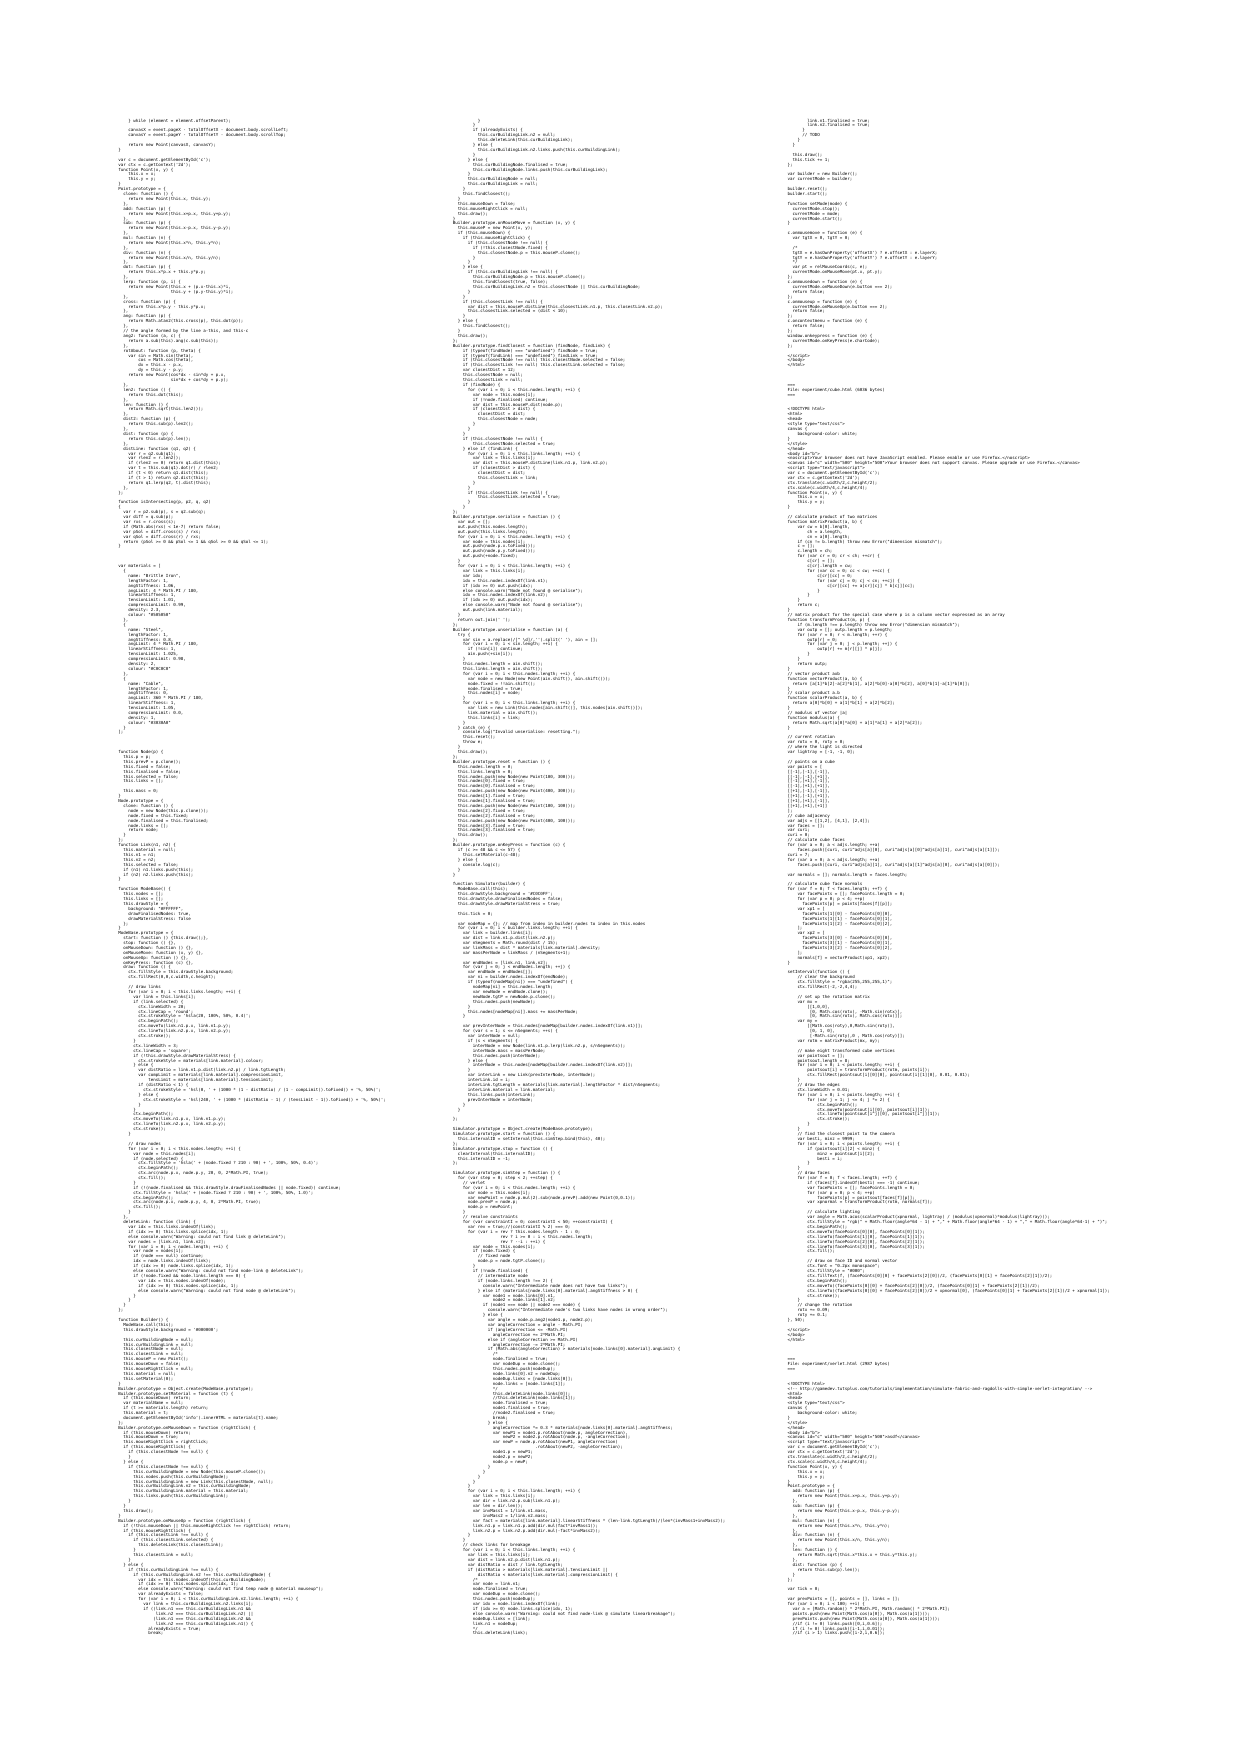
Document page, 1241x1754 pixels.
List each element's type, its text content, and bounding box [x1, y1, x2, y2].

text for (var i = 0; i < this.curBuildingLink.n2.links.length; ++i) { [118, 1597, 453, 1602]
text link.material = ain.shift(); [453, 711, 787, 715]
text ctx.translate(c.width/2,c.height/2); [787, 1455, 1122, 1459]
text }; [453, 838, 787, 843]
text mul: function (n) { [787, 1518, 1122, 1523]
text function isIntersecting(p, p2, q, q2) [118, 500, 453, 505]
text this.nodes = []; [118, 892, 453, 897]
text this.links.push(interLink); [453, 1092, 787, 1097]
text compressionLimit: 0.0, [118, 711, 453, 715]
text this.mouseDown = false; [118, 1362, 453, 1367]
text this.closestLink = null; [453, 378, 787, 382]
text Simulator.prototype.simStep = function () { [453, 1171, 787, 1176]
text stop: function () {}, [118, 941, 453, 946]
text var link = this.links[i]; [453, 456, 787, 461]
text link.n2.finalised = true; [787, 123, 1122, 128]
text } [453, 172, 787, 177]
text } [118, 1293, 453, 1298]
text this.findClosest(); [453, 192, 787, 196]
text canvas { [787, 427, 1122, 431]
text ctx.fillRect(-2,-2,4,4); [787, 985, 1122, 989]
text node.p = node.tgtP.clone(); [453, 1259, 787, 1264]
text } [787, 1161, 1122, 1166]
text background-color: white; [787, 431, 1122, 436]
text else console.warn("Warning: could not find node @ deleteLink"); [118, 1288, 453, 1293]
text <head> [787, 417, 1122, 422]
text var dir = link.n2.p.sub(link.n1.p); [453, 1499, 787, 1504]
text node = new Node(this.p.clone()); [118, 808, 453, 813]
text drawFinalisedNodes: true, [118, 911, 453, 916]
text this.closestNode = node; [453, 417, 787, 422]
text this.finalised = false; [118, 769, 453, 774]
text }; [787, 294, 1122, 299]
text closestDist = dist; [453, 412, 787, 417]
text this.tick = 0; [453, 911, 787, 916]
text }, [118, 294, 453, 299]
text for (var i = 0; i < 100; ++i) { [787, 1602, 1122, 1606]
text var idx = this.nodes.indexOf(this.curBuildingNode); [118, 1577, 453, 1582]
text if (i != 0) links.push([i-1,i,0.01]); [787, 1626, 1122, 1631]
text angStiffness: 0.8, [118, 637, 453, 642]
text } [453, 329, 787, 333]
text if (rlen2 == 0) return q1.dist(this); [118, 461, 453, 466]
text } [453, 118, 787, 123]
text this.reset(); [453, 735, 787, 740]
text var nodes = [link.n1, link.n2]; [118, 1239, 453, 1244]
text node.links = []; [118, 823, 453, 828]
text this.closestNode = null; [118, 1347, 453, 1352]
text dist: function (p) { [118, 431, 453, 436]
text if (Math.abs(angleCorrection) > materials[node.links[0].material].angLimit) { [453, 1347, 787, 1352]
text this.nodes[i] = node; [453, 691, 787, 696]
text } [453, 696, 787, 701]
text this.deleteLink(link); [453, 1631, 787, 1636]
text colour: "#505050" [118, 613, 453, 617]
text this.mouseRightClick = null; [453, 206, 787, 211]
text //node2.finalised = true; [453, 1411, 787, 1416]
text var dist = this.mouseP.dist(node.p); [453, 402, 787, 407]
text } [787, 1127, 1122, 1132]
text dx = this.x - p.x, [118, 363, 453, 368]
text this.selected = false; [118, 774, 453, 779]
text } [453, 657, 787, 662]
text onMouseMove: function (x, y) {}, [118, 950, 453, 955]
text [[-1],[+1],[-1]], [787, 779, 1122, 784]
text File: experiment/cube.html (6036 bytes) [787, 387, 1122, 392]
text // draw nodes [118, 1141, 453, 1146]
text } [453, 1068, 787, 1073]
text this.nodes[1].finalised = true; [489, 799, 787, 803]
text var newP = node.p.rotAbout(newP1, angleCorrection) [453, 1440, 787, 1445]
text } [453, 1533, 787, 1538]
text if (this.mouseDown) { [453, 231, 787, 236]
text } [787, 138, 1122, 143]
text [[Math.cos(roty),0,Math.sin(roty)], [787, 1024, 1122, 1029]
text colour: "#3030A0" [118, 720, 453, 725]
text if (t > 1) return q2.dist(this); [118, 476, 453, 480]
text return this.x*p.x + this.y*p.y; [118, 270, 453, 275]
text add: function (p) { [118, 206, 453, 211]
text return Math.sqrt(a[0]*a[0] + a[1]*a[1] + a[2]*a[2]); [787, 720, 1122, 725]
text pointsout.length = 8; [787, 1058, 1122, 1063]
text node2.p = newP2; [453, 1455, 787, 1459]
text [[+1],[-1],[+1]], [787, 794, 1122, 799]
text node.p = newPoint; [453, 1205, 787, 1210]
text compressionLimit: 0.99, [118, 603, 453, 608]
text ain.push(+sin[i]); [453, 652, 787, 657]
text angLimit: 360 * Math.PI / 180, [118, 696, 453, 701]
text onMouseUp: function () {}, [118, 955, 453, 960]
text canvasX = event.pageX - totalOffsetX - document.body.scrollLeft; [118, 128, 453, 133]
text } [453, 314, 787, 319]
text var c = document.getElementById('c'); [787, 471, 1122, 476]
text background: "#FFFFFF", [118, 906, 453, 911]
text var nodeDup = node.clone(); [453, 1362, 787, 1367]
text this.curBuildingNode = new Node(this.mouseP.clone()); [118, 1469, 453, 1474]
text drawMaterialStress: false [118, 916, 453, 921]
text if (this.closestLink.selected) { [118, 1538, 453, 1543]
text { [118, 505, 453, 510]
text this.nodes[3].fixed = true; [453, 823, 787, 828]
text if (closestDist > dist) { [453, 407, 787, 412]
text } [787, 1416, 1122, 1420]
text interLink.id = i; [453, 1078, 787, 1083]
text this.curBuildingLink.n2 = null; [453, 133, 787, 138]
text var idx = node.links.indexOf(link); [453, 1602, 787, 1606]
text } [787, 128, 1122, 133]
text this.mouseP = new Point(x, y); [453, 226, 787, 231]
text facePoints[p] = pointsout[faces[f][p]]; [787, 1195, 1122, 1200]
text var node = nodes[i]; [118, 1249, 453, 1254]
text function Simulator(builder) { [453, 882, 787, 887]
text // draw links [118, 985, 453, 989]
text <canvas id="c" width="500" height="500">asdf</canvas> [787, 1435, 1122, 1440]
text */ [453, 1386, 787, 1391]
text } [118, 1132, 453, 1136]
text for (var i = 0; i < points.length; ++i) { [787, 1092, 1122, 1097]
text } [453, 1102, 787, 1107]
text }, [118, 485, 453, 490]
text lengthFactor: 1, [118, 686, 453, 691]
text var points = [ [787, 764, 1122, 769]
text ctx.fill(); [118, 1176, 453, 1181]
text this.nodes.push(interNode); [453, 1053, 787, 1058]
text this.links.push(this.curBuildingLink); [118, 1494, 453, 1499]
text var pointsout = []; [787, 1053, 1122, 1058]
text this.closestLink.selected = (dist < 10); [453, 309, 787, 314]
text out.push(this.nodes.length); [453, 524, 787, 529]
text out.push(link.material); [453, 608, 787, 613]
text this.closestLink = null; [118, 1352, 453, 1357]
text } [787, 143, 1122, 147]
text interLink.material = link.material; [453, 1087, 787, 1092]
text this.p = p; [118, 754, 453, 759]
text Simulator.prototype.stop = function () { [453, 1146, 787, 1151]
text this.drawStyle.background = '#C0C0FF'; [453, 892, 787, 897]
text c.oncontextmenu = function (e) { [787, 319, 1122, 324]
text ctx.beginPath(); [787, 1224, 1122, 1229]
text this.curBuildingLink = null; [453, 182, 787, 187]
text builder.start(); [787, 192, 1122, 196]
text var rxs = r.cross(s); [118, 519, 453, 524]
text canvasY = event.pageY - totalOffsetY - document.body.scrollTop; [118, 133, 453, 138]
text outp[r] += m[r][j] * p[j]; [787, 647, 1122, 652]
text return this.sub(p).len(); [787, 1567, 1122, 1572]
text } [453, 485, 787, 490]
text <html> [787, 1391, 1122, 1396]
text var dist = link.n1.p.dist(link.n2.p); [453, 936, 787, 941]
text node.prevP = node.p; [453, 1200, 787, 1205]
text this.y = y; [118, 177, 453, 182]
text tensionLimit: 1.01, [118, 598, 453, 603]
text return new Point(this.x+p.x, this.y+p.y); [787, 1494, 1122, 1499]
text if (Math.abs(rxs) < 1e-7) return false; [118, 524, 453, 529]
text ctx.scale(c.width/4,c.height/4); [787, 1459, 1122, 1464]
text ]; [787, 808, 1122, 813]
text return out.join(' '); [453, 617, 787, 622]
text ctx.beginPath(); [787, 1102, 1122, 1107]
text Simulator.prototype = Object.create(ModeBase.prototype); [453, 1127, 787, 1132]
text // find the closest point to the camera [787, 1132, 1122, 1136]
text var endNode = endNodes[j]; [453, 970, 787, 975]
text ctx.lineWidth = 20; [118, 1004, 453, 1009]
text var rotx = 0, roty = 0; [787, 740, 1122, 745]
text for (var cr = 0; cr < ch; ++cr) { [787, 554, 1122, 559]
text else console.warn("Warning: could not find link @ deleteLink"); [118, 1234, 453, 1239]
text ]; [787, 950, 1122, 955]
text } [787, 657, 1122, 662]
text } [118, 147, 453, 152]
text } [787, 1166, 1122, 1171]
text var len = dir.len(); [453, 1504, 787, 1508]
text out.push(node.p.y.toFixed()); [453, 549, 787, 554]
text <!DOCTYPE html> [787, 1381, 1122, 1386]
text angLimit: 4 * Math.PI / 180, [118, 588, 453, 593]
text [[1,0,0], [787, 1004, 1122, 1009]
text [[+1],[+1],[-1]], [826, 799, 1122, 803]
text return false; [787, 309, 1122, 314]
text //this.deleteLink(node.links[1]); [453, 1396, 787, 1401]
text function transformProduct(m, p) { [787, 617, 1122, 622]
text return false; [787, 289, 1122, 294]
text var closestDist = 12; [453, 368, 787, 373]
text Builder.prototype.onMouseUp = function (rightClick) { [118, 1518, 453, 1523]
text ModeBase.call(this); [118, 1322, 453, 1327]
text var dist = this.mouseP.distLine(link.n1.p, link.n2.p); [453, 461, 787, 466]
text this.curBuildingLink.material = this.material; [118, 1489, 453, 1494]
text if (link.selected) { [118, 999, 453, 1004]
text if (closestDist > dist) { [453, 466, 787, 471]
text linearStiffness: 1, [118, 593, 453, 598]
text var node = this.nodes[i]; [453, 1244, 787, 1249]
text this.draw(); [453, 211, 787, 216]
text var sin = Math.sin(theta), [118, 353, 453, 358]
text if (pointsout[i][2] < minz) { [787, 1146, 1122, 1151]
text onKeyPress: function (c) {}, [118, 960, 453, 965]
text }, [118, 427, 453, 431]
text }; [118, 1420, 453, 1425]
text canvas { [787, 1406, 1122, 1411]
text var link = builder.links[i]; [453, 931, 787, 936]
text for (var a = 0; a < adjs.length; ++a) [787, 857, 1122, 862]
text var out = []; [453, 519, 787, 524]
text angStiffness: 0, [118, 691, 453, 696]
text return Math.sqrt(this.x*this.x + this.y*this.y); [787, 1553, 1122, 1557]
text var link = this.links[i]; [118, 994, 453, 999]
text add: function (p) { [787, 1489, 1122, 1494]
text c = []; [787, 544, 1122, 549]
text this.deleteLink(this.closestLink); [118, 1543, 453, 1548]
text dist: function (p) { [787, 1562, 1122, 1567]
text var angle = node.p.ang2(node1.p, node2.p); [453, 1318, 787, 1322]
text if (node.links.length !== 2) { [453, 1278, 787, 1283]
text setInterval(function () { [787, 970, 1122, 975]
text if (this.closestLink !== null) { [453, 490, 787, 495]
text this.closestLink = link; [453, 476, 787, 480]
text var sin = a.replace(/[^ \d]/,'').split(' '), ain = []; [453, 637, 787, 642]
text console.warn("Intermediate node does not have two links"); [453, 1283, 787, 1288]
text this.nodes[2].finalised = true; [453, 813, 787, 818]
text // make eight transformed cube vertices [787, 1048, 1122, 1053]
text this.mouseP = new Point(); [118, 1357, 453, 1362]
text } [118, 1303, 453, 1308]
text return new Point(canvasX, canvasY); [118, 143, 453, 147]
text else console.warn("Node not found @ serialise"); [453, 603, 787, 608]
text } [453, 505, 787, 510]
text ModeBase.prototype = { [118, 931, 453, 936]
text var prevPoints = [], points = [], links = []; [787, 1597, 1122, 1602]
text } [453, 431, 787, 436]
text [0, Math.cos(rotx), -Math.sin(rotx)], [787, 1009, 1122, 1014]
text lengthFactor: 1, [118, 632, 453, 637]
text node.links = [node.links[1]]; [453, 1381, 787, 1386]
text if (this.mouseRightClick) { [453, 236, 787, 241]
text // clear the background [787, 975, 1122, 980]
text } [118, 877, 453, 882]
text else console.warn("Node not found @ serialise"); [453, 588, 787, 593]
text this.draw(); [453, 833, 787, 838]
text if (!this.drawStyle.drawMaterialStress) { [118, 1053, 453, 1058]
text } [453, 187, 787, 192]
text this.curBuildingLink.n2 = this.curBuildingNode; [118, 1484, 453, 1489]
text this.nodes.push(new Node(new Point(400, 300))); [453, 789, 787, 794]
text sub: function (p) { [787, 1504, 1122, 1508]
text return [a[1]*b[2]-a[2]*b[1], a[2]*b[0]-a[0]*b[2], a[0]*b[1]-a[1]*b[0]]; [787, 681, 1122, 686]
text = this.nodes.length; [499, 985, 787, 989]
text ctx.lineTo(pointsout[i^j][0], pointsout[i^j][1]); [787, 1112, 1122, 1117]
text rev ? i >= 0 : i < this.nodes.length; [453, 1234, 787, 1239]
text var prevInterNode = this.nodes[nodeMap[builder.nodes.indexOf(link.n1)]]; [453, 1024, 787, 1029]
text this.draw(); [453, 333, 787, 338]
text ctx.stroke(); [118, 1127, 453, 1132]
text if (this.closestNode !== null) { [118, 1464, 453, 1469]
text var my = [787, 1019, 1122, 1024]
text cross: function (p) { [118, 299, 453, 304]
text var link = this.links[i]; [453, 568, 787, 573]
text this.mouseRightClick = null; [155, 1367, 453, 1371]
text ctx.arc(node.p.x, node.p.y, 4, 0, 2*Math.PI, true); [118, 1200, 453, 1205]
text ch = a.length, [787, 529, 1122, 534]
text if (idx >= 0) out.push(idx); [453, 598, 787, 603]
text return Math.sqrt(this.len2()); [118, 407, 453, 412]
text function matrixProduct(a, b) { [787, 519, 1122, 524]
text } [453, 196, 787, 201]
text var xp1 = [ [787, 906, 1122, 911]
text </style> [787, 1420, 1122, 1425]
text name: "Brittle Iron", [118, 573, 453, 578]
text } [787, 666, 1122, 671]
text } [118, 725, 453, 730]
text facePoints[1][2] - facePoints[0][2], [787, 921, 1122, 926]
text faces.push([curi, curi^adjs[a][1], curi^adjs[a][1]^adjs[a][0], curi^adjs[a][0]]); [787, 862, 1122, 867]
text if (findNode) { [453, 382, 787, 387]
text window.onkeypress = function (e) { [787, 333, 1122, 338]
text </body> [787, 358, 1122, 363]
text this.draw(); [787, 152, 1122, 157]
text for (var s = 1; s <= nSegments; ++s) { [453, 1029, 787, 1034]
text out.push(+node.fixed); [453, 554, 787, 559]
text if ((link.n1 === this.curBuildingLink.n1 && [118, 1606, 453, 1611]
text this.nodes[2].fixed = true; [453, 808, 787, 813]
text [[+1],[+1],[+1]] [787, 803, 1122, 808]
text } [787, 652, 1122, 657]
text newNode.tgtP = newNode.p.clone(); [453, 994, 787, 999]
text // vector product axb [787, 671, 1122, 676]
text this.draw(); [453, 750, 787, 754]
text } [787, 588, 1122, 593]
text this.drawStyle.background = '#000000'; [118, 1327, 453, 1332]
text for (var i = 0; i < this.links.length; ++i) { [453, 1489, 787, 1494]
text if (faces[f].indexOf(besti) === -1) continue; [859, 1181, 1122, 1185]
text c.length = ch; [787, 549, 1122, 554]
text }, [118, 231, 453, 236]
text } else { [118, 1092, 453, 1097]
text var facePoints = []; facePoints.length = 0; [787, 892, 1122, 897]
text for (var f = 0; f < faces.length; ++f) { [787, 1176, 1122, 1181]
text ctx.stroke(); [787, 1117, 1122, 1122]
text function Link(n1, n2) { [118, 843, 453, 848]
text colour: "#C0C0C0" [118, 666, 453, 671]
text Builder.prototype.onKeyPress = function (c) { [453, 843, 787, 848]
text var dist = this.mouseP.distLine(this.closestLink.n1.p, this.closestLink.n2.p); [453, 304, 787, 309]
text link.n2.p = link.n2.p.add(dir.mul(-fact*invMass2)); [453, 1528, 787, 1533]
text node.finalised = true; [453, 686, 787, 691]
text onMouseDown: function () {}, [118, 946, 453, 950]
text for (var i = 0; i < this.nodes.length; ++i) { [453, 671, 787, 676]
text // current rotation [787, 735, 1122, 740]
text c[cr][cc] += a[cr][cj] * b[cj][cc]; [787, 583, 1122, 588]
text currentMode.onMouseUp(e.button === 2); [787, 304, 1122, 309]
text var node = this.nodes[i]; [453, 392, 787, 397]
text name: "Cable", [118, 681, 453, 686]
text Builder.prototype.unserialise = function (a) { [453, 627, 787, 632]
text this.n1 = n1; [118, 852, 453, 857]
text ctx.fillStyle = "#000"; [787, 1269, 1122, 1273]
text @ deleteLink"); [267, 1269, 453, 1273]
text } [118, 833, 453, 838]
text function Point(x, y) { [787, 490, 1122, 495]
text dist2: function (p) { [118, 417, 453, 422]
text lengthFactor: 1, [118, 578, 453, 583]
text this.curBuildingNode.p = this.mouseP.clone(); [453, 275, 787, 280]
text } [118, 1181, 453, 1185]
text div: function (n) { [787, 1533, 1122, 1538]
text ctx.beginPath(); [787, 1278, 1122, 1283]
text var dist = link.n2.p.dist(link.n1.p); [453, 1557, 787, 1562]
text }; [453, 1141, 787, 1146]
text File: experiment/verlet.html (2987 bytes) [787, 1362, 1122, 1367]
text currentMode.onMouseDown(e.button === 2); [787, 284, 1122, 289]
text pointsout[i] = transformProduct(rotm, points[i]); [787, 1068, 1122, 1073]
text }, [118, 343, 453, 348]
text node.finalised = true; [453, 1401, 787, 1406]
text if (distRatio > materials[link.material].tensionLimit || [453, 1567, 787, 1572]
text // calculate lighting [787, 1210, 1122, 1215]
text } else { [453, 157, 787, 162]
text this.y + (p.y-this.y)*i); [118, 289, 453, 294]
text } [118, 1381, 453, 1386]
text this.intervalID = setInterval(this.simStep.bind(this), 40); [453, 1136, 787, 1141]
text } [118, 1455, 453, 1459]
text var lightray = [-1, -1, 0]; [851, 750, 1122, 754]
text for (var i = 0; i < this.nodes.length; ++i) { [118, 1146, 453, 1151]
text } [453, 867, 787, 872]
text if (!(node.finalised && this.drawStyle.drawFinalisedNodes || node.fixed)) continue; [118, 1185, 453, 1190]
text ang: function (p) { [118, 314, 453, 319]
text var builder = new Builder(); [787, 172, 1122, 177]
text // draw on face ID and normal vector [787, 1259, 1122, 1264]
text facePoints[p] = points[faces[f][p]]; [787, 901, 1122, 906]
text if (idx >= 0) node.links.splice(idx, 1); [118, 1264, 453, 1269]
text var xp2 = [ [787, 931, 1122, 936]
text this.nodes[nodeMap[ni]].mass += massPerNode; [453, 1009, 787, 1014]
text this.links[i] = link; [453, 715, 787, 720]
text for (var i = 0; i < this.links.length; ++i) { [453, 564, 787, 568]
text } [453, 294, 787, 299]
text c.onmousedown = function (e) { [787, 280, 1122, 284]
text var link = this.links[i]; [453, 1494, 787, 1499]
text tensLimit = materials[link.material].tensionLimit; [118, 1078, 453, 1083]
text } [453, 216, 787, 221]
text === [787, 392, 1122, 397]
text }; [453, 622, 787, 627]
text this.drawStyle.drawMaterialStress = true; [453, 901, 787, 906]
text }; [453, 1161, 787, 1166]
text for (var cc = 0; cc < cw; ++cc) { [787, 568, 1122, 573]
text } [453, 1004, 787, 1009]
text this.intervalID = -1; [453, 1156, 787, 1161]
text } else if (materials[node.links[0].material].angStiffness > 0) { [453, 1288, 787, 1293]
text var ctx = c.getContext('2d'); [787, 1450, 1122, 1455]
text </head> [787, 1425, 1122, 1430]
text if (t >= materials.length) return; [118, 1406, 453, 1411]
text if (!node.finalised) continue; [453, 397, 787, 402]
text this.nodes.push(new Node(new Point(400, 100))); [453, 818, 787, 823]
text } [453, 559, 787, 564]
text deleteLink: function (link) { [118, 1220, 453, 1224]
text else console.warn("Warning: could not find node-link @ simulate linearbreakage"); [453, 1611, 787, 1616]
text }, [118, 324, 453, 329]
text var mx = [787, 999, 1122, 1004]
text function vectorProduct(a, b) { [787, 676, 1122, 681]
text }; [787, 343, 1122, 348]
text ctx.lineCap = 'round'; [118, 1009, 453, 1014]
text Builder.prototype.onMouseMove = function (x, y) { [453, 221, 787, 226]
text return new Point(this.x*n, this.y*n); [118, 241, 453, 245]
text }, [787, 1513, 1122, 1518]
text currentMode.onKeyPress(e.charCode); [787, 338, 1122, 343]
text var pt = relMouseCoords(c, e); [787, 265, 1122, 270]
text node2 = node.links[1].n2; [453, 1298, 787, 1303]
text */ [787, 260, 1122, 265]
text draw: function () { [118, 965, 453, 970]
text } catch (e) { [453, 725, 787, 730]
text this.mouseDown = false; [453, 201, 787, 206]
text return new Point(this.x + (p.x-this.x)*i, [118, 284, 453, 289]
text { [118, 622, 453, 627]
text var compLimit = materials[link.material].compressionLimit, [118, 1073, 453, 1078]
text // verlet [453, 1181, 787, 1185]
text } [453, 1469, 787, 1474]
text var curi; [787, 828, 1122, 833]
text this.n2 = n2; [118, 857, 453, 862]
text console.warn("Intermediate node's two links have nodes in wrong order"); [453, 1308, 787, 1313]
text if (c >= 48 && c <= 57) { [453, 848, 787, 852]
text }, [787, 1543, 1122, 1548]
text rotAbout: function (p, theta) { [118, 348, 453, 353]
text } else { [453, 1420, 787, 1425]
text angLimit: 4 * Math.PI / 180, [118, 642, 453, 647]
text var newNode = endNode.clone(); [453, 989, 787, 994]
text // calculate cube face normals [787, 882, 1122, 887]
text if (this.curBuildingLink.n2 !== this.curBuildingNode) { [118, 1572, 453, 1577]
text */ [453, 1626, 787, 1631]
text var interLink = new Link(prevInterNode, interNode); [453, 1073, 787, 1078]
text ctx.moveTo(pointsout[i][0], pointsout[i][1]); [787, 1107, 1122, 1112]
text }, [787, 1528, 1122, 1533]
text } else { [118, 1063, 453, 1068]
text return (pSol >= 0 && pSol <= 1 && qSol >= 0 && qSol <= 1); [118, 539, 453, 544]
text lerp: function (p, i) { [118, 280, 453, 284]
text } [787, 598, 1122, 603]
text === [787, 1367, 1122, 1371]
text }; [787, 314, 1122, 319]
text interNode = this.nodes[nodeMap[builder.nodes.indexOf(link.n2)]]; [453, 1063, 787, 1068]
text for (var i = 0; i < sin.length; ++i) { [453, 642, 787, 647]
text } [118, 1298, 453, 1303]
text this.draw(); [118, 1508, 453, 1513]
text (link.n1 === this.curBuildingLink.n2 && [118, 1616, 453, 1621]
text ctx.stroke(); [118, 1034, 453, 1038]
text }; [118, 1308, 453, 1313]
text this.nodes[1].fixed = true; [453, 794, 787, 799]
text var node = this.nodes[i]; [453, 1190, 787, 1195]
text var tgtX = 0, tgtY = 0; [787, 236, 1122, 241]
text var faces = []; [787, 823, 1122, 828]
text ctx.lineTo(facePoints[1][0], facePoints[1][1]); [787, 1234, 1122, 1239]
text node.links[0].n2 = nodeDup; [453, 1371, 787, 1376]
text node1.p = newP1; [453, 1450, 787, 1455]
text if (this.closestLink !== null) { [118, 1533, 453, 1538]
text Builder.prototype.reset = function () { [453, 759, 787, 764]
text var nSegments = Math.round(dist / 15); [453, 941, 787, 946]
text for (var i = 0; i < this.links.length; ++i) { [453, 701, 787, 706]
text { [118, 568, 453, 573]
text this.curBuildingNode = null; [118, 1337, 453, 1342]
text if (node.fixed) { [453, 1249, 787, 1254]
text return new Point(this.x-p.x, this.y-p.y); [787, 1508, 1122, 1513]
text // set up the rotation matrix [787, 994, 1122, 999]
text this.links = []; [160, 897, 453, 901]
text this.drawStyle = { [118, 901, 453, 906]
text return new Point(this.x, this.y); [118, 196, 453, 201]
text for (var i = 0; i < points.length; ++i) { [787, 1141, 1122, 1146]
text var outp = []; outp.length = p.length; [787, 627, 1122, 632]
text link.n2 === this.curBuildingLink.n1)) { [118, 1621, 453, 1626]
text return new Point(this.x*n, this.y*n); [787, 1523, 1122, 1528]
text } [118, 1504, 453, 1508]
text this.nodes.push(this.curBuildingNode); [118, 1474, 453, 1479]
text return new Point(this.x/n, this.y/n); [118, 255, 453, 260]
text var link = this.links[i]; [527, 1553, 787, 1557]
text } [453, 1210, 787, 1215]
text this.selected = false; [118, 862, 453, 867]
text for (var j = 1; j <= 4; j *= 2) { [787, 1097, 1122, 1102]
text this.nodes.push(new Node(new Point(100, 300))); [453, 774, 787, 779]
text // TODO [787, 133, 1122, 138]
text var r = q2.sub(q1); [118, 451, 453, 456]
text currentMode = mode; [787, 211, 1122, 216]
text this.nodes.push(nodeDup); [453, 1367, 787, 1371]
text if (this.closestNode !== null) { [118, 1450, 453, 1455]
text ctx.lineCap = 'square'; [118, 1048, 453, 1053]
text linearStiffness: 1, [118, 647, 453, 652]
text } [787, 1122, 1122, 1127]
text link.n1 = nodeDup; [453, 1621, 787, 1626]
text }, [118, 309, 453, 314]
text }, [118, 671, 453, 676]
text var newPoint = node.p.mul(2).sub(node.prevP).add(new Point(0,0.1)); [453, 1195, 787, 1200]
text ctx.fill(); [118, 1205, 453, 1210]
text return this.sub(p).len2(); [118, 422, 453, 427]
text idx = this.nodes.indexOf(link.n2); [453, 593, 787, 598]
text } [453, 613, 787, 617]
text } [118, 1107, 453, 1112]
text density: 2, [118, 662, 453, 666]
text var node = new Node(new Point(ain.shift(), ain.shift())); [453, 676, 787, 681]
text </script> [787, 353, 1122, 358]
text this.material = null; [118, 1371, 453, 1376]
text [[-1],[-1],[+1]], [787, 774, 1122, 779]
text } [453, 422, 787, 427]
text } else { [118, 1459, 453, 1464]
text this.setMaterial(c-48); [453, 852, 787, 857]
text normals[f] = vectorProduct(xp1, xp2); [787, 955, 1122, 960]
text for (var step = 0; step < 2; ++step) { [453, 1176, 787, 1181]
text Point.prototype = { [787, 1484, 1122, 1489]
text throw e; [453, 740, 787, 745]
text name: "Steel", [118, 627, 453, 632]
text } [453, 500, 787, 505]
text roty += 0.1; [787, 1313, 1122, 1318]
text // fixed node [453, 1254, 787, 1259]
text this.closestNode.selected = true; [453, 441, 787, 446]
text c.onmousemove = function (e) { [787, 231, 1122, 236]
text currentMode.onMouseMove(pt.x, pt.y); [787, 270, 1122, 275]
text }, [118, 412, 453, 417]
text }; [118, 838, 453, 843]
text }; [118, 921, 453, 926]
text if (this.closestLink !== null) this.closestLink.selected = false; [453, 363, 787, 368]
text else console.warn("Warning: could not find temp node @ material mouseup"); [118, 1587, 453, 1592]
text return q1.lerp(q2, t).dist(this); [118, 480, 453, 485]
text }; [787, 275, 1122, 280]
text } [453, 872, 787, 877]
text // where the light is directed [787, 745, 1122, 750]
text this.curBuildingNode.finalised = true; [453, 162, 787, 167]
text if (m.length !== p.length) throw new Error("dimension mismatch"); [787, 622, 1122, 627]
text var node = this.nodes[i]; [118, 1151, 453, 1156]
text <body id="b"> [787, 1430, 1122, 1435]
text link.n1.p = link.n1.p.add(dir.mul(fact*invMass1)); [453, 1523, 787, 1528]
text if (this.closestLink !== null) { [453, 299, 787, 304]
text } [787, 1479, 1122, 1484]
text if (angleCorrection <= -Math.PI) [453, 1327, 787, 1332]
text // resolve constraints [453, 1215, 787, 1220]
text ctx.lineWidth = 0.01; [787, 1087, 1122, 1092]
text return this.sub(p).len(); [118, 436, 453, 441]
text if (!this.closestNode.fixed) { [453, 245, 787, 250]
text this.closestNode.p = this.mouseP.clone(); [453, 250, 787, 255]
text } [118, 544, 453, 549]
text var xpnormal = transformProduct(rotm, normals[f]); [787, 1200, 1122, 1205]
text var newP1 = node1.p.rotAbout(node.p, angleCorrection), [453, 1430, 787, 1435]
text </style> [787, 441, 1122, 446]
text return a[0]*b[0] + a[1]*b[1] + a[2]*b[2]; [787, 701, 1122, 706]
text for (var i = 0; i < nodes.length; ++i) { [118, 1244, 453, 1249]
text alreadyExists = true; [118, 1626, 453, 1631]
text minz = pointsout[i][2]; [787, 1151, 1122, 1156]
text out.push(node.p.x.toFixed()); [453, 544, 787, 549]
text for (var p = 0; p < 4; ++p) [787, 1190, 1122, 1195]
text var distRatio = link.n1.p.dist(link.n2.p) / link.tgtLength; [118, 1068, 453, 1073]
text this.prevP = p.clone(); [118, 759, 453, 764]
text </body> [787, 1332, 1122, 1337]
text return new Point(this.x+p.x, this.y+p.y); [118, 211, 453, 216]
text if (node.selected) { [118, 1156, 453, 1161]
text function setMode(mode) { [787, 201, 1122, 206]
text Point.prototype = { [118, 187, 453, 192]
text }, [118, 397, 453, 402]
text } [453, 1479, 787, 1484]
text var ni = builder.nodes.indexOf(endNode); [453, 975, 787, 980]
text var node1 = node.links[0].n1, [453, 1293, 787, 1298]
text [0, Math.sin(rotx), Math.cos(rotx)]]; [787, 1014, 1122, 1019]
text this.deleteLink(node.links[0]); [453, 1391, 787, 1396]
text } [453, 745, 787, 750]
text this.drawStyle.drawFinalisedNodes = false; [453, 897, 787, 901]
text [-Math.sin(roty),0 , Math.cos(roty)]]; [901, 1034, 1122, 1038]
text var nodeMap = {}; // map from index in builder.nodes to index in this.nodes [453, 921, 787, 926]
text </script> [787, 1327, 1122, 1332]
text this.curBuildingLink = null; [118, 1342, 453, 1347]
text this.nodes.length = ain.shift(); [453, 662, 787, 666]
text link.n2 === this.curBuildingLink.n2) || [118, 1611, 453, 1616]
text } [118, 926, 453, 931]
text angleCorrection *= 0.3 * materials[node.links[0].material].angStiffness; [453, 1425, 787, 1430]
text currentMode.stop(); [787, 206, 1122, 211]
text } [453, 152, 787, 157]
text this.y = y; [787, 1474, 1122, 1479]
text [[+1],[-1],[-1]], [787, 789, 1122, 794]
text } else if (findLink) { [453, 446, 787, 451]
text } [787, 686, 1122, 691]
text ctx.fillStyle = "rgba(255,255,255,1)"; [787, 980, 1122, 985]
text }; [118, 490, 453, 495]
text ctx.moveTo(link.n1.p.x, link.n1.p.y); [118, 1117, 453, 1122]
text return new Point(this.x/n, this.y/n); [787, 1538, 1122, 1543]
text curi = 0; [787, 833, 1122, 838]
text .rotAbout(newP2, -angleCorrection); [453, 1445, 787, 1450]
text if (typeof(findLink) === "undefined") findLink = true; [453, 353, 787, 358]
text /* [787, 245, 1122, 250]
text Builder.prototype.serialise = function () { [453, 515, 787, 519]
text facePoints[3][2] - facePoints[0][2], [889, 946, 1122, 950]
text ang2: function (a, c) { [118, 333, 453, 338]
text facePoints[3][0] - facePoints[0][0], [787, 936, 1122, 941]
text // scalar product a.b [787, 691, 1122, 696]
text ctx.beginPath(); [118, 1195, 453, 1200]
text distLine: function (q1, q2) { [118, 446, 453, 451]
text return new Point(cos*dx - sin*dy + p.x, [118, 373, 453, 378]
text interNode = new Node(link.n1.p.lerp(link.n2.p, s/nSegments)); [453, 1043, 787, 1048]
text for (var i = 0; i < this.nodes.length; ++i) { [453, 387, 787, 392]
text return outp; [787, 662, 1122, 666]
text c[cr] = []; [787, 559, 1122, 564]
text } else { [118, 1562, 453, 1567]
text }; [453, 754, 787, 759]
text } [453, 480, 787, 485]
text // calculate product of two matrices [787, 515, 1122, 519]
text clone: function () { [118, 192, 453, 196]
text this.nodes.push(nodeDup); [453, 1597, 787, 1602]
text function Point(x, y) { [787, 1464, 1122, 1469]
text ctx.beginPath(); [118, 1166, 453, 1171]
text if (!node.fixed && node.links.length === 0) { [118, 1273, 453, 1278]
text node.finalised = this.finalised; [118, 818, 453, 823]
text return a.sub(this).ang(c.sub(this)); [118, 338, 453, 343]
text var distRatio = dist / link.tgtLength; [453, 1562, 787, 1567]
text var angleCorrection = angle - Math.PI; [453, 1322, 787, 1327]
text return false; [787, 324, 1122, 329]
text this.y = y; [787, 500, 1122, 505]
text function Node(p) { [118, 750, 453, 754]
text for (var r = 0; r < m.length; ++r) { [787, 632, 1122, 637]
text }, [118, 1215, 453, 1220]
text prevInterNode = interNode; [453, 1097, 787, 1102]
text if (!node.finalised) { [453, 1269, 787, 1273]
text } [453, 1484, 787, 1489]
text len: function () { [118, 402, 453, 407]
text if (this.mouseRightClick) { [118, 1528, 453, 1533]
text }; [453, 510, 787, 515]
text ctx.lineTo(link.n2.p.x, link.n2.p.y); [118, 1122, 453, 1127]
text var invMass1 = 1/link.n1.mass, [453, 1508, 787, 1513]
text } [453, 289, 787, 294]
text } [453, 1014, 787, 1019]
text if (n1) n1.links.push(this); [118, 867, 453, 872]
text }, [118, 275, 453, 280]
text // intermediate node [453, 1273, 787, 1278]
text }, [118, 382, 453, 387]
text }; [453, 338, 787, 343]
text for (var a = 0; a < adjs.length; ++a) [787, 843, 1122, 848]
text } else { [453, 1313, 787, 1318]
text ModeBase.call(this); [453, 887, 787, 892]
text this.nodes.length = 0; [453, 764, 787, 769]
text } [453, 1474, 787, 1479]
text node.fixed = this.fixed; [118, 813, 453, 818]
text rotx += 0.09; [787, 1308, 1122, 1313]
text ctx.strokeStyle = 'hsla(20, 100%, 50%, 0.4)'; [118, 1014, 453, 1019]
text var cw = b[0].length, [787, 524, 1122, 529]
text this.x = x; [787, 1469, 1122, 1474]
text var besti, minz = 9999; [787, 1136, 1122, 1141]
text else if (angleCorrection >= Math.PI) [453, 1337, 787, 1342]
text if (n2) n2.links.push(this); [118, 872, 453, 877]
text <style type="text/css"> [787, 1401, 1122, 1406]
text var rotm = matrixProduct(mx, my); [787, 1038, 1122, 1043]
text <!DOCTYPE html> [787, 407, 1122, 412]
text for (var cj = 0; cj < cn; ++cj) { [787, 578, 1122, 583]
text } [453, 123, 787, 128]
text dy = this.y - p.y; [118, 368, 453, 373]
text // modulus of vector |a| [787, 711, 1122, 715]
text closestDist = dist; [453, 471, 787, 476]
text return node; [118, 828, 453, 833]
text var a = [Math.random() * 2*Math.PI, Math.random() * 2*Math.PI]; [787, 1606, 1122, 1611]
text return c; [787, 603, 1122, 608]
text curi = 7; [787, 852, 1122, 857]
text node.finalised = true; [453, 1587, 787, 1592]
text var c = document.getElementById('c'); [787, 1445, 1122, 1450]
text node.p = newP; [453, 1459, 787, 1464]
text // cube adjacency [787, 813, 1122, 818]
text density: 1, [118, 715, 453, 720]
text function Builder() { [118, 1318, 453, 1322]
text } [453, 1264, 787, 1269]
text if (idx >= 0) this.nodes.splice(idx, 1); [118, 1283, 453, 1288]
text node.fixed = !!ain.shift(); [453, 681, 787, 686]
text } else { [453, 143, 787, 147]
text return this.x*p.y - this.y*p.x; [118, 304, 453, 309]
text var tick = 0; [787, 1587, 1122, 1592]
text ctx.fillRect(0,0,c.width,c.height); [118, 975, 453, 980]
text link.n1.finalised = true; [787, 118, 1122, 123]
text var idx = this.links.indexOf(link); [118, 1224, 453, 1229]
text facePoints[3][1] - facePoints[0][1], [787, 941, 1122, 946]
text div: function (n) { [118, 250, 453, 255]
text this.mass = 0; [118, 789, 453, 794]
text //if (i > 1) links.push([i-2,i,0.6]); [787, 1631, 1122, 1636]
text </html> [787, 1337, 1122, 1342]
text tensionLimit: 1.05, [118, 706, 453, 711]
text } [787, 706, 1122, 711]
text } [453, 1464, 787, 1469]
text var node = this.nodes[i]; [453, 539, 787, 544]
text //if (i != 0) links.push([0,i,0.6]); [787, 1621, 1122, 1626]
text } [118, 1513, 453, 1518]
text Builder.prototype.onMouseDown = function (rightClick) { [118, 1425, 453, 1430]
text tgtX = e.hasOwnProperty('offsetX') ? e.offsetX : e.layerX; [787, 250, 1122, 255]
text function modulus(a) { [787, 715, 1122, 720]
text }, [118, 260, 453, 265]
text clone: function () { [118, 803, 453, 808]
text ctx.fillStyle = 'hsla(' + (node.fixed ? 210 : 90) + ', 100%, 50%, 1.0)'; [118, 1190, 453, 1195]
text len: function () { [787, 1548, 1122, 1553]
text ctx.lineTo(link.n2.p.x, link.n2.p.y); [118, 1029, 453, 1034]
text if (idx >= 0) this.links.splice(idx, 1); [118, 1229, 453, 1234]
text Builder.prototype.findClosest = function (findNode, findLink) { [453, 343, 787, 348]
text var link = new Link(this.nodes[ain.shift()], this.nodes[ain.shift()]); [453, 706, 787, 711]
text } else { [453, 1058, 787, 1063]
text this.x = x; [118, 172, 453, 177]
text this.material = t; [118, 1411, 453, 1416]
text var diff = q.sub(p); [118, 515, 453, 519]
text builder.reset(); [787, 187, 1122, 192]
text ctx.beginPath(); [118, 1112, 453, 1117]
text var r = p2.sub(p), s = q2.sub(q); [118, 510, 453, 515]
text if (idx >= 0) out.push(idx); [453, 583, 787, 588]
text this.closestLink.selected = true; [453, 495, 787, 500]
text this.curBuildingLink.n2 = this.closestNode || this.curBuildingNode; [453, 284, 787, 289]
text } [118, 1557, 453, 1562]
text // draw the edges [787, 1083, 1122, 1087]
text tgtY = e.hasOwnProperty('offsetY') ? e.offsetY : e.layerY; [787, 255, 1122, 260]
text this.closestNode = null; [453, 373, 787, 378]
text var idx = this.nodes.indexOf(node); [118, 1278, 453, 1283]
text var facePoints = []; facePoints.length = 0; [787, 1185, 1122, 1190]
text } [453, 427, 787, 431]
text </html> [787, 363, 1122, 368]
text this.material = null; [118, 848, 453, 852]
text facePoints[1][1] - facePoints[0][1], [787, 916, 1122, 921]
text this.deleteLink(this.curBuildingLink); [453, 138, 787, 143]
text }, 50); [787, 1318, 1122, 1322]
text if (alreadyExists) { [453, 128, 787, 133]
text c[cr].length = cw; [819, 564, 1122, 568]
text ctx.lineTo(facePoints[2][0], facePoints[2][1]); [787, 1239, 1122, 1244]
text break; [118, 1631, 453, 1636]
text === [787, 1357, 1122, 1362]
text this.closestLink = null; [118, 1553, 453, 1557]
text } [787, 221, 1122, 226]
text this.findClosest(); [453, 324, 787, 329]
text var endNodes = [link.n1, link.n2]; [453, 960, 787, 965]
text this.mouseDown = true; [118, 1435, 453, 1440]
text var materialName = null; [118, 1401, 453, 1406]
text this.mouseRightClick = rightClick; [118, 1440, 453, 1445]
text // draw faces [787, 1171, 1122, 1176]
text } [787, 436, 1122, 441]
text } [787, 593, 1122, 598]
text idx = node.links.indexOf(link); [118, 1259, 453, 1264]
text { [118, 676, 453, 681]
text } [453, 1107, 787, 1112]
text if (!sin[i]) continue; [453, 647, 787, 652]
text } [453, 255, 787, 260]
text invMass2 = 1/link.n2.mass; [453, 1513, 787, 1518]
text linearStiffness: 1, [118, 701, 453, 706]
text var ctx = c.getContext('2d'); [118, 162, 453, 167]
text [[-1],[+1],[+1]], [787, 784, 1122, 789]
text } [118, 182, 453, 187]
text } [787, 1298, 1122, 1303]
text // check links for breakage [453, 1543, 787, 1548]
text this.tick += 1; [787, 157, 1122, 162]
text <script type="text/javascript"> [787, 1440, 1122, 1445]
text Simulator.prototype.start = function () { [453, 1132, 787, 1136]
text for (var i = 0; i < builder.links.length; ++i) { [453, 926, 787, 931]
text out.push(this.links.length); [453, 529, 787, 534]
text node.finalised = true; [453, 1357, 787, 1362]
text var currentMode = builder; [787, 177, 1122, 182]
text for (var f = 0; f < faces.length; ++f) { [787, 887, 1122, 892]
text var pSol = diff.cross(s) / rxs; [118, 529, 453, 534]
text } [787, 960, 1122, 965]
text if (this.mouseDown) return; [118, 1396, 453, 1401]
text this.curBuildingLink.n2.links.push(this.curBuildingLink); [453, 147, 787, 152]
text ctx.lineWidth = 3; [118, 1043, 453, 1048]
text } [453, 260, 787, 265]
text var alreadyExists = false; [118, 1592, 453, 1597]
text try { [453, 632, 787, 637]
text }, [118, 245, 453, 250]
text if (idx >= 0) node.links.splice(idx, 1); [453, 1606, 787, 1611]
text clearInterval(this.intervalID); [453, 1151, 787, 1156]
text if (this.closestNode !== null) { [453, 241, 787, 245]
text interNode.mass = massPerNode; [453, 1048, 787, 1053]
text this.links = []; [118, 779, 453, 784]
text points.push(new Point(Math.cos(a[0]), Math.cos(a[1]))); [787, 1611, 1122, 1616]
text this.nodes[0].fixed = true; [453, 779, 787, 784]
text // points on a cube [787, 759, 1122, 764]
text nodeDup.links = [node.links[0]]; [453, 1376, 787, 1381]
text } [787, 1572, 1122, 1577]
text dot: function (p) { [118, 265, 453, 270]
text }, [787, 1499, 1122, 1504]
text sin*dx + cos*dy + p.y); [118, 378, 453, 382]
text } [118, 1038, 453, 1043]
text var nodeDup = node.clone(); [453, 1592, 787, 1597]
text var normals = []; normals.length = faces.length; [787, 872, 1122, 877]
text angStiffness: 1.06, [118, 583, 453, 588]
text if (this.closestNode !== null) { [453, 436, 787, 441]
text Builder.prototype.setMaterial = function (t) { [118, 1391, 453, 1396]
text }, [118, 216, 453, 221]
text } [118, 1210, 453, 1215]
text besti = i; [787, 1156, 1122, 1161]
text this.findClosest(true, false); [453, 280, 787, 284]
text distRatio < materials[link.material].compressionLimit) { [453, 1572, 787, 1577]
text } [787, 608, 1122, 613]
text for (var j = 0; j < endNodes.length; ++j) { [453, 965, 787, 970]
text ctx.font = "0.2px monospace"; [787, 1264, 1122, 1269]
text var interNode = null; [453, 1034, 787, 1038]
text }; [787, 162, 1122, 167]
text <body id="b"> [787, 451, 1122, 456]
text function Point(x, y) { [118, 167, 453, 172]
text for (var i = 0; i < this.links.length; ++i) { [453, 1548, 787, 1553]
text if (this.curBuildingLink !== null) { [118, 1567, 453, 1572]
text for (var i = 0; i < points.length; ++i) { [787, 1063, 1122, 1068]
text this.links.length = 0; [453, 769, 787, 774]
text if (distRatio < 1) { [118, 1083, 453, 1087]
text var idx; [453, 573, 787, 578]
text background-color: white; [787, 1411, 1122, 1416]
text this.nodes.push(new Node(new Point(100, 100))); [453, 803, 787, 808]
text this.links.length = ain.shift(); [453, 666, 787, 671]
text mul: function (n) { [118, 236, 453, 241]
text <style type="text/css"> [787, 422, 1122, 427]
text if (s < nSegments) { [453, 1038, 787, 1043]
text } else { [453, 265, 787, 270]
text for (var j = 0; j < p.length; ++j) { [787, 642, 1122, 647]
text var ctx = c.getContext('2d'); [787, 476, 1122, 480]
text <script type="text/javascript"> [787, 466, 1122, 471]
text for (var i = 0; i < this.links.length; ++i) { [453, 451, 787, 456]
text if (this.mouseDown) return; [118, 1430, 453, 1435]
text ctx.fillRect(pointsout[i][0][0], pointsout[i][1][0], 0.01, 0.01); [787, 1073, 1122, 1078]
text outp[r] = 0; [787, 637, 1122, 642]
text var materials = [ [118, 564, 453, 568]
text cos = Math.cos(theta), [118, 358, 453, 363]
text } [118, 794, 453, 799]
text }; [453, 1117, 787, 1122]
text if (this.curBuildingLink !== null) { [453, 270, 787, 275]
text for (var i = 0; i < this.links.length; ++i) { [118, 989, 453, 994]
text var adjs = [[1,2], [4,1], [2,4]]; [787, 818, 1122, 823]
text for (var p = 0; p < 4; ++p) [787, 897, 1122, 901]
text if (typeof(findNode) === "undefined") findNode = true; [453, 348, 787, 353]
text node1.finalised = true; [453, 1406, 787, 1411]
text ctx.stroke(); [787, 1293, 1122, 1298]
text }; [787, 329, 1122, 333]
text newP2 = node2.p.rotAbout(node.p, -angleCorrection); [453, 1435, 787, 1440]
text this.fixed = false; [118, 764, 453, 769]
text if (node === null) continue; [118, 1254, 453, 1259]
text function ModeBase() { [118, 887, 453, 892]
text } [118, 1102, 453, 1107]
text // calculate cube faces [787, 838, 1122, 843]
text this.x = x; [787, 495, 1122, 500]
text sub: function (p) { [118, 221, 453, 226]
text if (cn != b.length) throw new Error("dimension mismatch"); [787, 539, 1122, 544]
text this.nodes[3].finalised = true; [453, 828, 787, 833]
text break; [453, 1416, 787, 1420]
text } [787, 505, 1122, 510]
text if (node1 === node || node2 === node) { [453, 1303, 787, 1308]
text ctx.fillStyle = 'hsla(' + (node.fixed ? 210 : 90) + ', 100%, 50%, 0.4)'; [118, 1161, 453, 1166]
text ctx.fillStyle = this.drawStyle.background; [118, 970, 453, 975]
text var t = this.sub(q1).dot(r) / rlen2; [118, 466, 453, 471]
text <html> [787, 412, 1122, 417]
text this.curBuildingNode = null; [453, 177, 787, 182]
text this.nodes[0].finalised = true; [453, 784, 787, 789]
text ctx.scale(c.width/4,c.height/4); [787, 485, 1122, 490]
text return new Point(this.x-p.x, this.y-p.y); [118, 226, 453, 231]
text ]; [787, 926, 1122, 931]
text this.nodes.push(newNode); [453, 999, 787, 1004]
text </head> [787, 446, 1122, 451]
text } [787, 1078, 1122, 1083]
text return this.dot(this); [118, 392, 453, 397]
text ctx.moveTo(facePoints[0][0], facePoints[0][1]); [787, 1229, 1122, 1234]
text idx = this.nodes.indexOf(link.n1); [453, 578, 787, 583]
text }, [118, 617, 453, 622]
text ctx.arc(node.p.x, node.p.y, 20, 0, 2*Math.PI, true); [118, 1171, 453, 1176]
text if (t < 0) return q1.dist(this); [118, 471, 453, 476]
text this.setMaterial(0); [118, 1376, 453, 1381]
text console.log("Invalid unserialise: resetting."); [453, 730, 787, 735]
text var rlen2 = r.len2(); [118, 456, 453, 461]
text for (var i = 0; i < this.nodes.length; ++i) { [453, 534, 787, 539]
text prevPoints.push(new Point(Math.cos(a[0]), Math.cos(a[1]))); [787, 1616, 1122, 1621]
text c.onmouseup = function (e) { [787, 299, 1122, 304]
text Node.prototype = { [118, 799, 453, 803]
text [[-1],[-1],[-1]], [787, 769, 1122, 774]
text if (idx >= 0) this.nodes.splice(idx, 1); [118, 1582, 453, 1587]
text ctx.lineTo(facePoints[3][0], facePoints[3][1]); [787, 1244, 1122, 1249]
text ctx.strokeStyle = materials[link.material].colour; [118, 1058, 453, 1063]
text nodeDup.links = [link]; [453, 1616, 787, 1621]
text // the angle formed by the line a-this, and this-c [118, 329, 453, 333]
text }, [787, 1557, 1122, 1562]
text var c = document.getElementById('c'); [118, 157, 453, 162]
text Builder.prototype = Object.create(ModeBase.prototype); [118, 1386, 453, 1391]
text angleCorrection += 2*Math.PI; [453, 1332, 787, 1337]
text console.log(c); [453, 862, 787, 867]
text ctx.beginPath(); [118, 1019, 453, 1024]
text cn = a[0].length; [787, 534, 1122, 539]
text if (this.closestNode !== null) this.closestNode.selected = false; [453, 358, 787, 363]
text ctx.moveTo(link.n1.p.x, link.n1.p.y); [118, 1024, 453, 1029]
text for (var constraintI = 0; constraintI < 50; ++constraintI) { [453, 1220, 787, 1224]
text <head> [787, 1396, 1122, 1401]
text /* [453, 1352, 787, 1357]
text len2: function () { [118, 387, 453, 392]
text // change the rotation [787, 1303, 1122, 1308]
text rev ? --i : ++i) { [453, 1239, 787, 1244]
text if (!this.mouseDown || this.mouseRightClick !== rightClick) return; [118, 1523, 453, 1528]
text this.curBuildingNode.links.push(this.curBuildingLink); [453, 167, 787, 172]
text [0, 1, 0], [787, 1029, 1122, 1034]
text ]; [118, 730, 453, 735]
text } [118, 1548, 453, 1553]
text /* [453, 1577, 787, 1582]
text } [453, 1538, 787, 1543]
text if (typeof(nodeMap[ni]) === "undefined") { [453, 980, 787, 985]
text currentMode.start(); [787, 216, 1122, 221]
text var massPerNode = linkMass / (nSegments+1); [453, 950, 787, 955]
text } [787, 725, 1122, 730]
text var node = link.n1; [453, 1582, 787, 1587]
text var qSol = diff.cross(r) / rxs; [118, 534, 453, 539]
text }, [118, 201, 453, 206]
text start: function () {this.draw();}, [118, 936, 453, 941]
text for (var i = 0; i < this.nodes.length; ++i) { [453, 1185, 787, 1190]
text === [787, 382, 1122, 387]
text ctx.fill(); [787, 1249, 1122, 1254]
text }; [787, 1577, 1122, 1582]
text } else { [453, 857, 787, 862]
text tensionLimit: 1.025, [118, 652, 453, 657]
text ctx.translate(c.width/2,c.height/2); [787, 480, 1122, 485]
text angleCorrection -= 2*Math.PI; [453, 1342, 787, 1347]
text } while (element = element.offsetParent); [118, 118, 453, 123]
text } else { [453, 319, 787, 324]
text var rev = true;//(constraintI % 2) === 0; [453, 1224, 787, 1229]
text if (this.mouseRightClick) { [118, 1445, 453, 1450]
text this.curBuildingLink = new Link(this.closestNode, null); [118, 1479, 453, 1484]
text compressionLimit: 0.98, [118, 657, 453, 662]
text density: 2.3, [118, 608, 453, 613]
text }, [118, 441, 453, 446]
text } [453, 720, 787, 725]
text } [118, 1499, 453, 1504]
text facePoints[1][0] - facePoints[0][0], [787, 911, 1122, 916]
text c[cr][cc] = 0; [787, 573, 1122, 578]
text return Math.atan2(this.cross(p), this.dot(p)); [118, 319, 453, 324]
text for (var i = rev ? this.nodes.length - 1 : 0; [453, 1229, 787, 1234]
text function scalarProduct(a, b) { [787, 696, 1122, 701]
